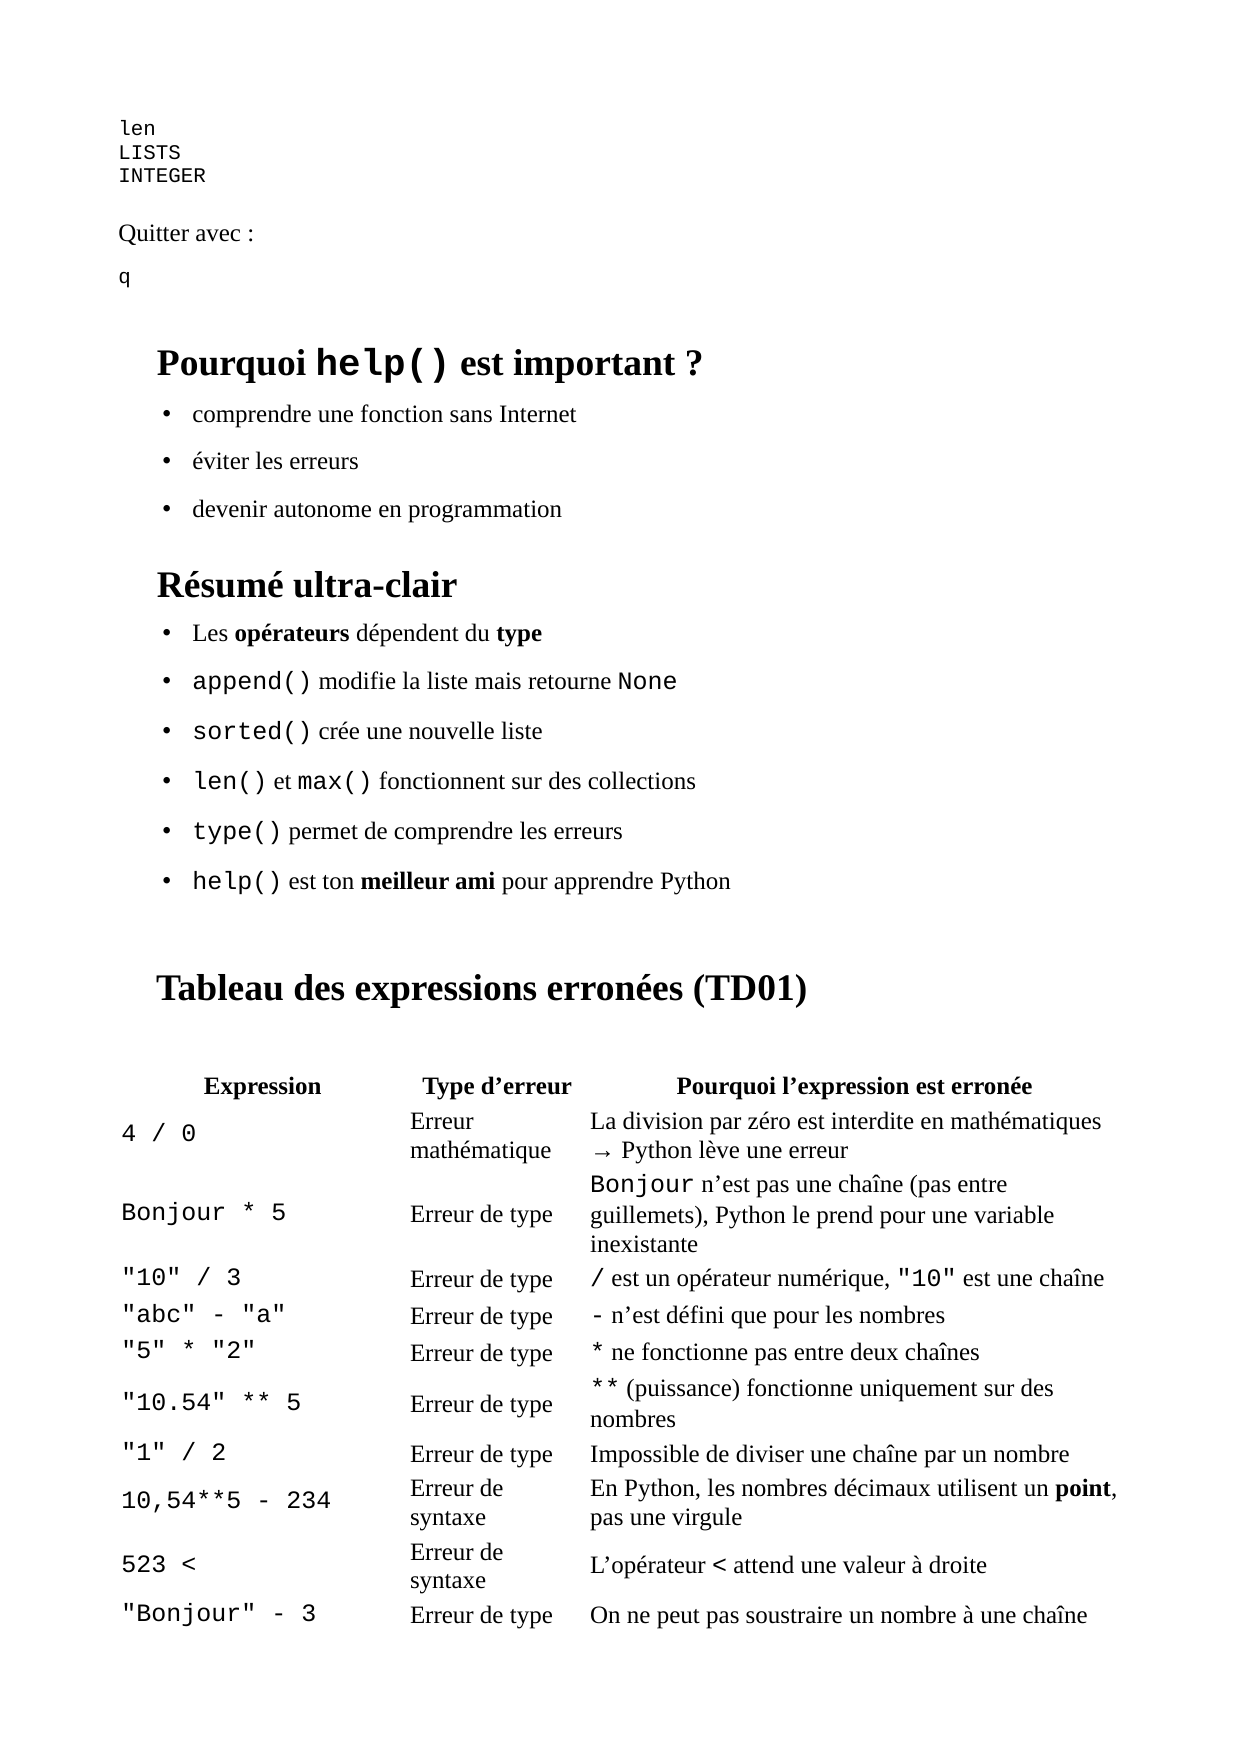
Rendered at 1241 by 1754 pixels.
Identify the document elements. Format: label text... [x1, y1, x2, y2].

list éviter les erreurs [162, 446, 1122, 475]
list devenir autonome en programmation [162, 494, 1122, 523]
list Les opérateurs dépendent du type [162, 618, 1122, 647]
table_cell Erreur de type [407, 1597, 587, 1632]
table_cell Erreur de type [407, 1371, 587, 1436]
list comprendre une fonction sans Internet [162, 399, 1122, 428]
table_cell Erreur de type [407, 1334, 587, 1371]
table_cell "abc" - "a" [118, 1297, 407, 1334]
table_cell Erreur de type [407, 1436, 587, 1471]
text len [118, 118, 1122, 142]
table_cell - n’est défini que pour les nombres [587, 1297, 1122, 1334]
table_cell ** (puissance) fonctionne uniquement sur des nombres [587, 1371, 1122, 1436]
table_header Pourquoi l’expression est erronée [587, 1069, 1122, 1103]
list help() est ton meilleur ami pour apprendre Python [162, 866, 1122, 897]
table_cell "10.54" ** 5 [118, 1371, 407, 1436]
table_cell Erreur de type [407, 1297, 587, 1334]
table_cell "Bonjour" - 3 [118, 1597, 407, 1632]
table_cell Bonjour * 5 [118, 1166, 407, 1261]
table_cell 523 < [118, 1534, 407, 1597]
table_cell En Python, les nombres décimaux utilisent un point, pas une virgule [587, 1471, 1122, 1534]
table_cell La division par zéro est interdite en mathématiques → Python lève une erreur [587, 1103, 1122, 1166]
text LISTS [118, 142, 1122, 165]
table_cell Impossible de diviser une chaîne par un nombre [587, 1436, 1122, 1471]
text q [118, 266, 1122, 290]
table_header Expression [118, 1069, 407, 1103]
table_cell Erreur mathématique [407, 1103, 587, 1166]
table_cell "1" / 2 [118, 1436, 407, 1471]
list sorted() crée une nouvelle liste [162, 716, 1122, 747]
list append() modifie la liste mais retourne None [162, 666, 1122, 697]
table_cell Erreur de type [407, 1261, 587, 1297]
table_cell 10,54**5 - 234 [118, 1471, 407, 1534]
subtitle ❌ Tableau des expressions erronées (TD01) [118, 965, 1122, 1008]
subtitle 🔹 Pourquoi help() est important ? [118, 340, 1122, 386]
table_cell "10" / 3 [118, 1261, 407, 1297]
table_cell * ne fonctionne pas entre deux chaînes [587, 1334, 1122, 1371]
table_cell On ne peut pas soustraire un nombre à une chaîne [587, 1597, 1122, 1632]
table_cell Bonjour n’est pas une chaîne (pas entre guillemets), Python le prend pour une variable inexistante [587, 1166, 1122, 1261]
table_cell / est un opérateur numérique, "10" est une chaîne [587, 1261, 1122, 1297]
text Quitter avec : [118, 218, 1122, 247]
table_cell L’opérateur < attend une valeur à droite [587, 1534, 1122, 1597]
list type() permet de comprendre les erreurs [162, 816, 1122, 847]
text INTEGER [118, 165, 1122, 189]
table_cell Erreur de syntaxe [407, 1534, 587, 1597]
table_header Type d’erreur [407, 1069, 587, 1103]
subtitle 🧠 Résumé ultra-clair [118, 562, 1122, 606]
table_cell 4 / 0 [118, 1103, 407, 1166]
table_cell Erreur de syntaxe [407, 1471, 587, 1534]
table_cell Erreur de type [407, 1166, 587, 1261]
list len() et max() fonctionnent sur des collections [162, 766, 1122, 797]
table_cell "5" * "2" [118, 1334, 407, 1371]
